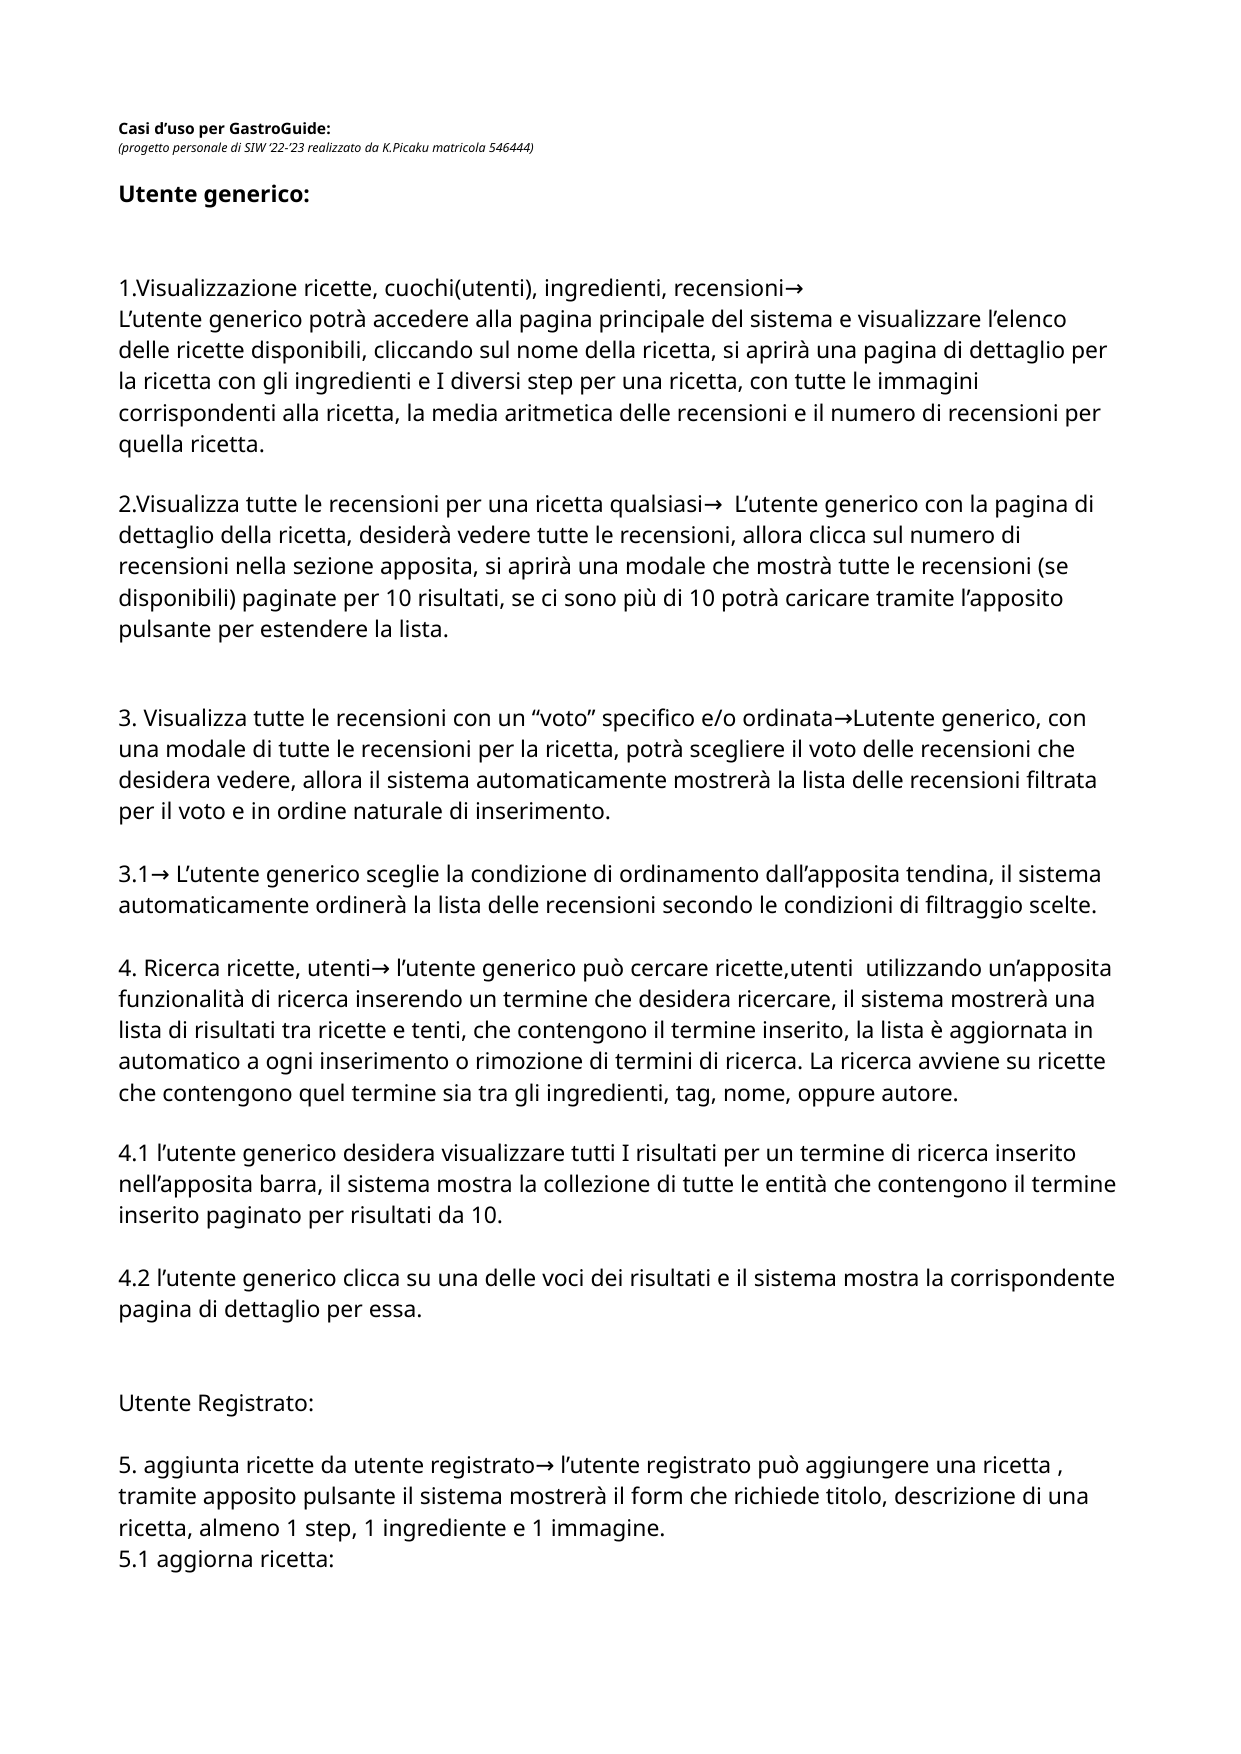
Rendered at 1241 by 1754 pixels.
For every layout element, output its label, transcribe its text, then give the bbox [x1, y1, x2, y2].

text 3. Visualizza tutte le recensioni con un “voto” specifico e/o ordinata→Lutente generico, con una modale di tutte le recensioni per la ricetta, potrà scegliere il voto delle recensioni che desidera vedere, allora il sistema automaticamente mostrerà la lista delle recensioni filtrata per il voto e in ordine naturale di inserimento. [118, 701, 1122, 826]
text 5.1 aggiorna ricetta: [118, 1543, 1122, 1574]
text 5. aggiunta ricette da utente registrato→ l’utente registrato può aggiungere una ricetta , tramite apposito pulsante il sistema mostrerà il form che richiede titolo, descrizione di una ricetta, almeno 1 step, 1 ingrediente e 1 immagine. [118, 1449, 1122, 1543]
text 2.Visualizza tutte le recensioni per una ricetta qualsiasi→ L’utente generico con la pagina di dettaglio della ricetta, desiderà vedere tutte le recensioni, allora clicca sul numero di recensioni nella sezione apposita, si aprirà una modale che mostrà tutte le recensioni (se disponibili) paginate per 10 risultati, se ci sono più di 10 potrà caricare tramite l’apposito pulsante per estendere la lista. [118, 488, 1122, 644]
text 1.Visualizzazione ricette, cuochi(utenti), ingredienti, recensioni→ [118, 271, 1122, 303]
text L’utente generico potrà accedere alla pagina principale del sistema e visualizzare l’elenco delle ricette disponibili, cliccando sul nome della ricetta, si aprirà una pagina di dettaglio per la ricetta con gli ingredienti e I diversi step per una ricetta, con tutte le immagini corrispondenti alla ricetta, la media aritmetica delle recensioni e il numero di recensioni per quella ricetta. [118, 303, 1122, 459]
text 3.1→ L’utente generico sceglie la condizione di ordinamento dall’apposita tendina, il sistema automaticamente ordinerà la lista delle recensioni secondo le condizioni di filtraggio scelte. [118, 858, 1122, 920]
text 4.1 l’utente generico desidera visualizzare tutti I risultati per un termine di ricerca inserito nell’apposita barra, il sistema mostra la collezione di tutte le entità che contengono il termine inserito paginato per risultati da 10. [118, 1136, 1122, 1230]
text 4. Ricerca ricette, utenti→ l’utente generico può cercare ricette,utenti utilizzando un’apposita funzionalità di ricerca inserendo un termine che desidera ricercare, il sistema mostrerà una lista di risultati tra ricette e tenti, che contengono il termine inserito, la lista è aggiornata in automatico a ogni inserimento o rimozione di termini di ricerca. La ricerca avviene su ricette che contengono quel termine sia tra gli ingredienti, tag, nome, oppure autore. [118, 951, 1122, 1108]
text 4.2 l’utente generico clicca su una delle voci dei risultati e il sistema mostra la corrispondente pagina di dettaglio per essa. [118, 1261, 1122, 1324]
text Casi d’uso per GastroGuide: [118, 118, 1122, 139]
text Utente Registrato: [118, 1386, 1122, 1418]
text (progetto personale di SIW ‘22-’23 realizzato da K.Picaku matricola 546444) [118, 139, 1122, 156]
text Utente generico: [118, 178, 1122, 209]
